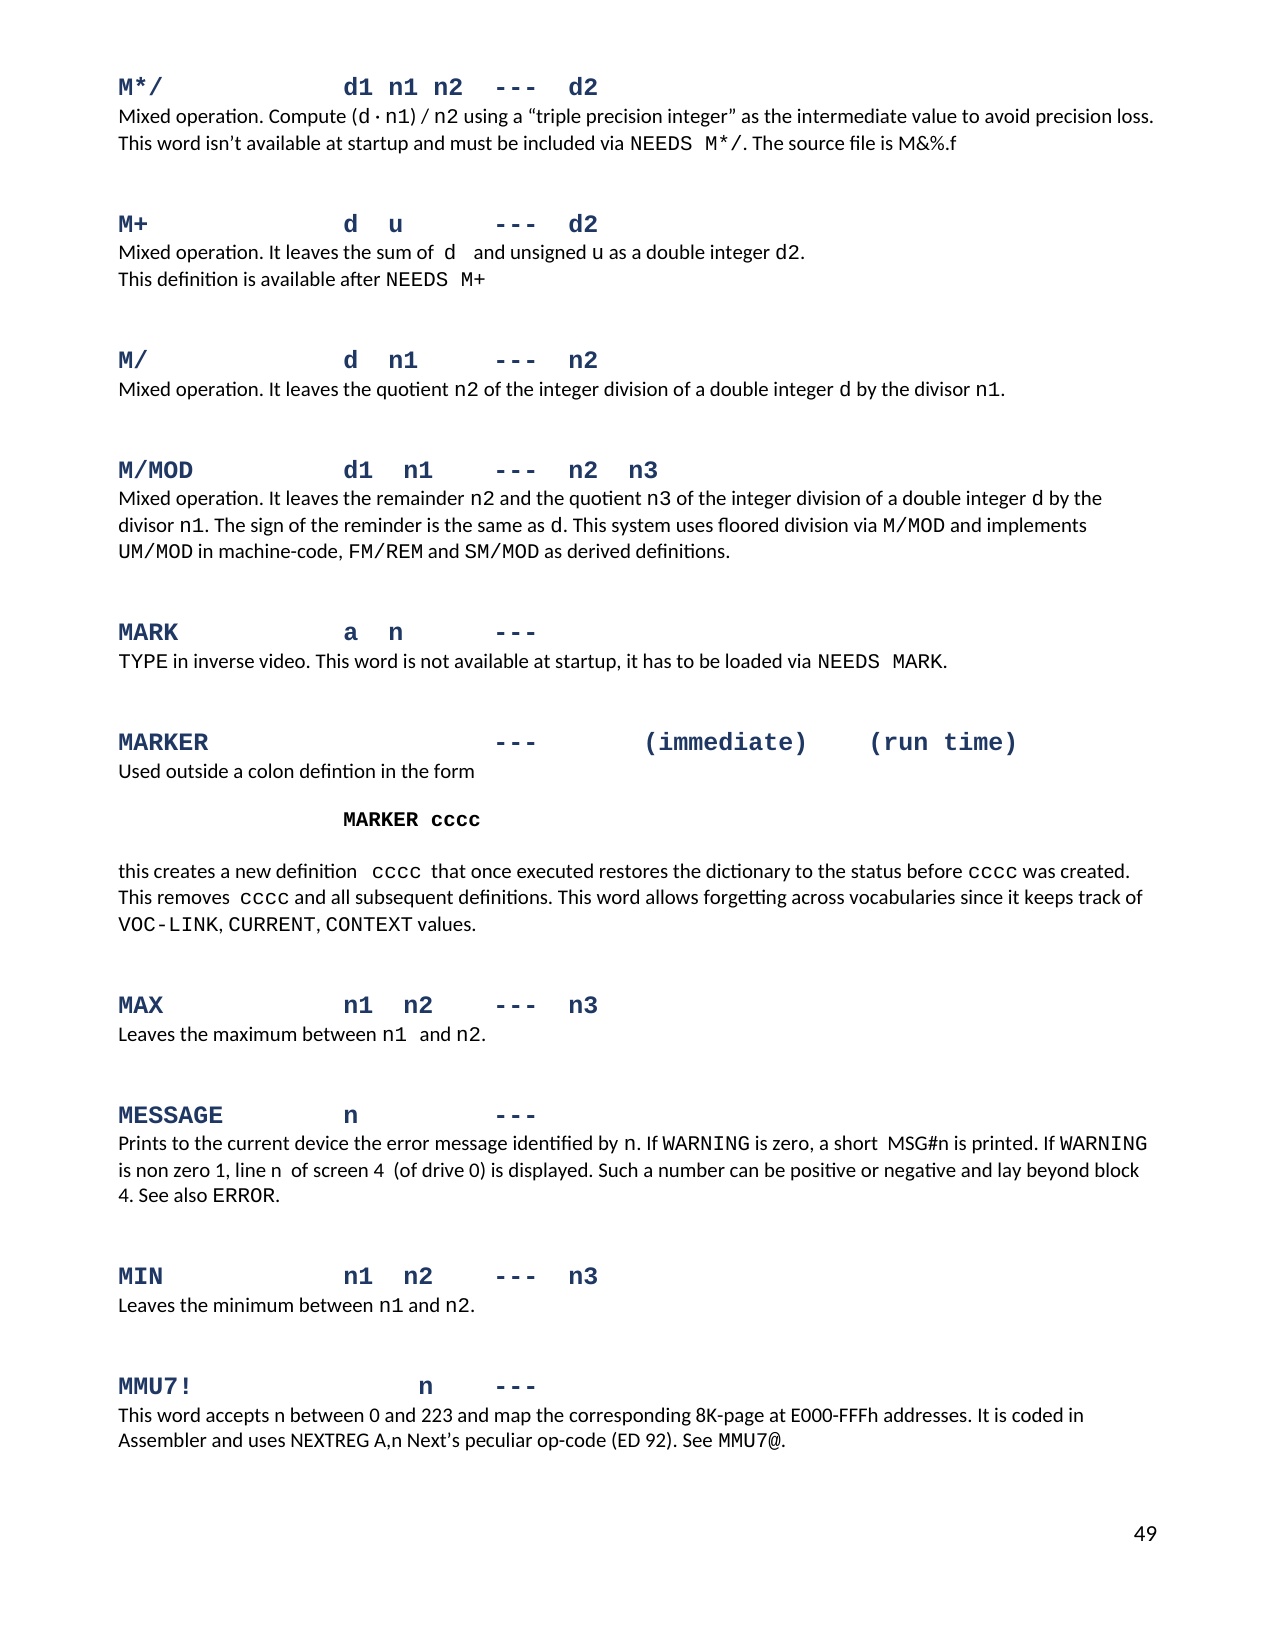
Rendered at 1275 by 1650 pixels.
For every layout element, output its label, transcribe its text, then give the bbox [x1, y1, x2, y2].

subtitle M/MOD d1 n1 --- n2 n3 [118, 457, 1157, 486]
text Prints to the current device the error message identified by n. If WARNING is zero, a short MSG#n is printed. If WARNING is non zero 1, line n of screen 4 (of drive 0) is displayed. Such a number can be positive or negative and lay beyond block 4. See also ERROR. [118, 1131, 1157, 1209]
subtitle MMU7! n --- [118, 1374, 1157, 1402]
text Mixed operation. Compute (d · n1) / n2 using a “triple precision integer” as the intermediate value to avoid precision loss. [118, 103, 1157, 130]
subtitle MARK a n --- [118, 620, 1157, 648]
subtitle MARKER --- (immediate) (run time) [118, 730, 1157, 758]
text this creates a new definition cccc that once executed restores the dictionary to the status before cccc was created. This removes cccc and all subsequent definitions. This word allows forgetting across vocabularies since it keeps track of VOC-LINK, CURRENT, CONTEXT values. [118, 858, 1157, 937]
text Mixed operation. It leaves the quotient n2 of the integer division of a double integer d by the divisor n1. [118, 376, 1157, 402]
text This word accepts n between 0 and 223 and map the corresponding 8K-page at E000-FFFh addresses. It is coded in Assembler and uses NEXTREG A,n Next’s peculiar op-code (ED 92). See MMU7@. [118, 1402, 1157, 1454]
text Mixed operation. It leaves the sum of d and unsigned u as a double integer d2. [118, 239, 1157, 266]
subtitle MAX n1 n2 --- n3 [118, 992, 1157, 1021]
text This definition is available after NEEDS M+ [118, 266, 1157, 292]
text TYPE in inverse video. This word is not available at startup, it has to be loaded via NEEDS MARK. [118, 648, 1157, 675]
text This word isn’t available at startup and must be included via NEEDS M*/. The source file is M&%.f [118, 130, 1157, 156]
subtitle M/ d n1 --- n2 [118, 347, 1157, 376]
text Leaves the maximum between n1 and n2. [118, 1021, 1157, 1047]
text Leaves the minimum between n1 and n2. [118, 1292, 1157, 1319]
subtitle MIN n1 n2 --- n3 [118, 1264, 1157, 1292]
text MARKER cccc [118, 809, 1157, 833]
subtitle MESSAGE n --- [118, 1102, 1157, 1131]
subtitle M*/ d1 n1 n2 --- d2 [118, 75, 1157, 103]
text Used outside a colon defintion in the form [118, 758, 1157, 783]
text Mixed operation. It leaves the remainder n2 and the quotient n3 of the integer division of a double integer d by the divisor n1. The sign of the reminder is the same as d. This system uses floored division via M/MOD and implements UM/MOD in machine-code, FM/REM and SM/MOD as derived definitions. [118, 486, 1157, 565]
subtitle M+ d u --- d2 [118, 211, 1157, 239]
